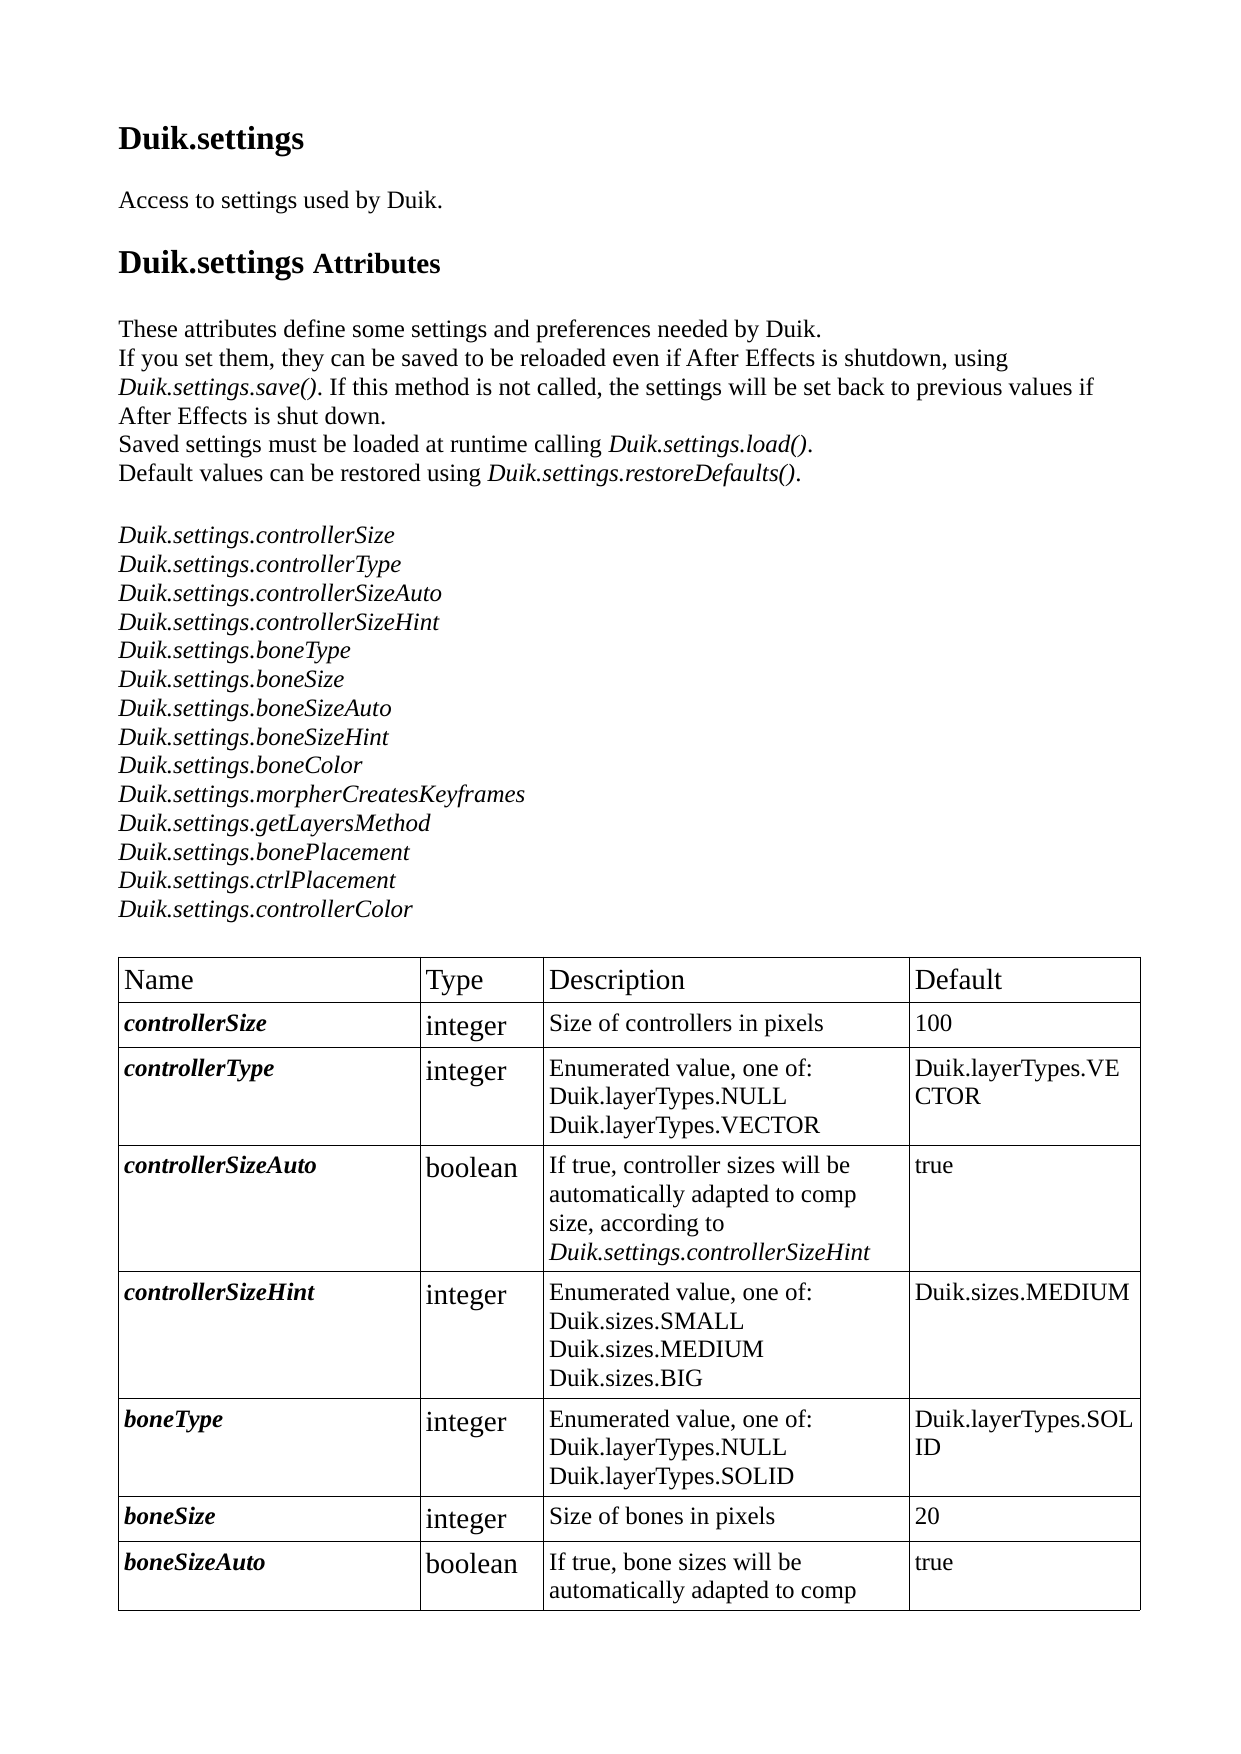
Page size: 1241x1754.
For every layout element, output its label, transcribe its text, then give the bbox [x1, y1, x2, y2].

table_cell Duik.layerTypes.VECTOR [910, 1048, 1140, 1145]
table_cell Size of bones in pixels [544, 1497, 909, 1541]
table_cell boolean [421, 1542, 543, 1610]
text Duik.settings.boneType [118, 636, 1122, 664]
table_cell true [910, 1146, 1140, 1271]
table_cell integer [421, 1272, 543, 1398]
text These attributes define some settings and preferences needed by Duik. [118, 314, 1122, 343]
table_cell Enumerated value, one of: Duik.layerTypes.NULL Duik.layerTypes.SOLID [544, 1399, 909, 1496]
text Duik.settings.morpherCreatesKeyframes [118, 779, 1122, 808]
text Duik.settings.boneColor [118, 751, 1122, 779]
text Duik.settings.ctrlPlacement [118, 866, 1122, 894]
table_cell controllerSizeHint [119, 1272, 420, 1398]
text Duik.settings [118, 118, 1122, 156]
table_cell integer [421, 1003, 543, 1047]
table_cell Size of controllers in pixels [544, 1003, 909, 1047]
text Duik.settings.boneSizeHint [118, 722, 1122, 751]
table_header Type [421, 958, 543, 1002]
table_cell integer [421, 1497, 543, 1541]
text Duik.settings.controllerSizeHint [118, 607, 1122, 636]
table_cell Duik.layerTypes.SOLID [910, 1399, 1140, 1496]
text Default values can be restored using Duik.settings.restoreDefaults(). [118, 458, 1122, 487]
table_cell controllerSize [119, 1003, 420, 1047]
text Duik.settings.controllerColor [118, 894, 1122, 923]
text Duik.settings.controllerSizeAuto [118, 578, 1122, 607]
table_cell 100 [910, 1003, 1140, 1047]
table_cell Enumerated value, one of: Duik.layerTypes.NULL Duik.layerTypes.VECTOR [544, 1048, 909, 1145]
text Duik.settings.boneSizeAuto [118, 693, 1122, 722]
text Saved settings must be loaded at runtime calling Duik.settings.load(). [118, 429, 1122, 458]
table_cell 20 [910, 1497, 1140, 1541]
text Duik.settings.boneSize [118, 664, 1122, 693]
table_cell Duik.sizes.MEDIUM [910, 1272, 1140, 1398]
table_header Default [910, 958, 1140, 1002]
table_cell controllerSizeAuto [119, 1146, 420, 1271]
table_cell true [910, 1542, 1140, 1610]
table_cell Enumerated value, one of: Duik.sizes.SMALL Duik.sizes.MEDIUM Duik.sizes.BIG [544, 1272, 909, 1398]
table_cell boneSize [119, 1497, 420, 1541]
text Duik.settings.bonePlacement [118, 837, 1122, 866]
table_cell boneSizeAuto [119, 1542, 420, 1610]
text Duik.settings.controllerType [118, 549, 1122, 578]
table_header Name [119, 958, 420, 1002]
table_cell If true, bone sizes will be automatically adapted to comp [544, 1542, 909, 1610]
text Duik.settings Attributes [118, 243, 1122, 281]
table_cell controllerType [119, 1048, 420, 1145]
text Duik.settings.getLayersMethod [118, 808, 1122, 837]
table_cell boolean [421, 1146, 543, 1271]
text Access to settings used by Duik. [118, 185, 1122, 214]
text If you set them, they can be saved to be reloaded even if After Effects is shutdown, using Duik.settings.save(). If this method is not called, the settings will be set back to previous values if After Effects is shut down. [118, 343, 1122, 429]
table_cell If true, controller sizes will be automatically adapted to comp size, according to Duik.settings.controllerSizeHint [544, 1146, 909, 1271]
text Duik.settings.controllerSize [118, 521, 1122, 549]
table_cell integer [421, 1399, 543, 1496]
table_cell boneType [119, 1399, 420, 1496]
table_header Description [544, 958, 909, 1002]
table_cell integer [421, 1048, 543, 1145]
